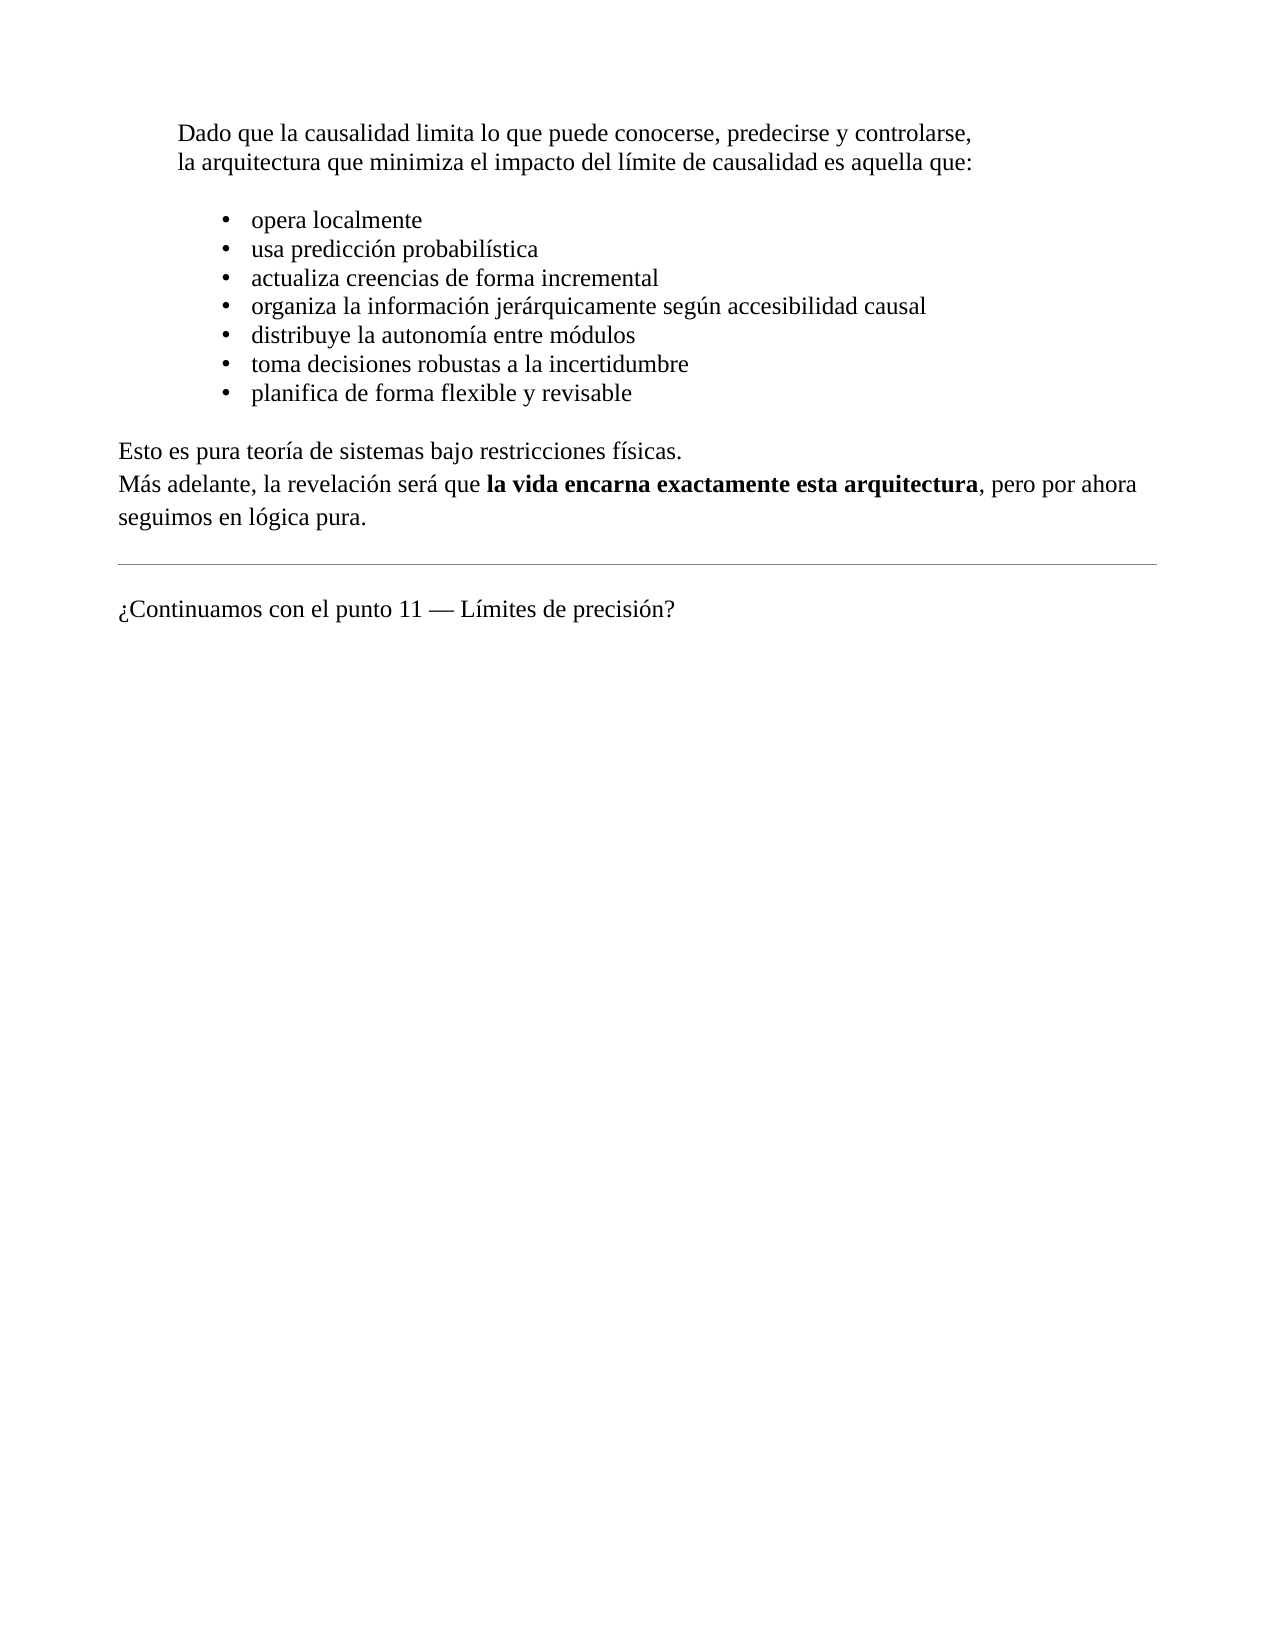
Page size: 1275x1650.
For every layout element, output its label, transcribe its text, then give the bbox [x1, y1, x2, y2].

text Esto es pura teoría de sistemas bajo restricciones físicas. Más adelante, la revelación será que la vida encarna exactamente esta arquitectura, pero por ahora seguimos en lógica pura. [118, 436, 1157, 531]
list organiza la información jerárquicamente según accesibilidad causal [222, 291, 1098, 320]
text Dado que la causalidad limita lo que puede conocerse, predecirse y controlarse, la arquitectura que minimiza el impacto del límite de causalidad es aquella que: [177, 118, 1098, 176]
list distribuye la autonomía entre módulos [222, 320, 1098, 349]
list toma decisiones robustas a la incertidumbre [222, 349, 1098, 378]
list actualiza creencias de forma incremental [222, 263, 1098, 291]
list opera localmente [222, 205, 1098, 234]
text ¿Continuamos con el punto 11 — Límites de precisión? [118, 594, 1157, 622]
list usa predicción probabilística [222, 234, 1098, 263]
list planifica de forma flexible y revisable [222, 378, 1098, 406]
